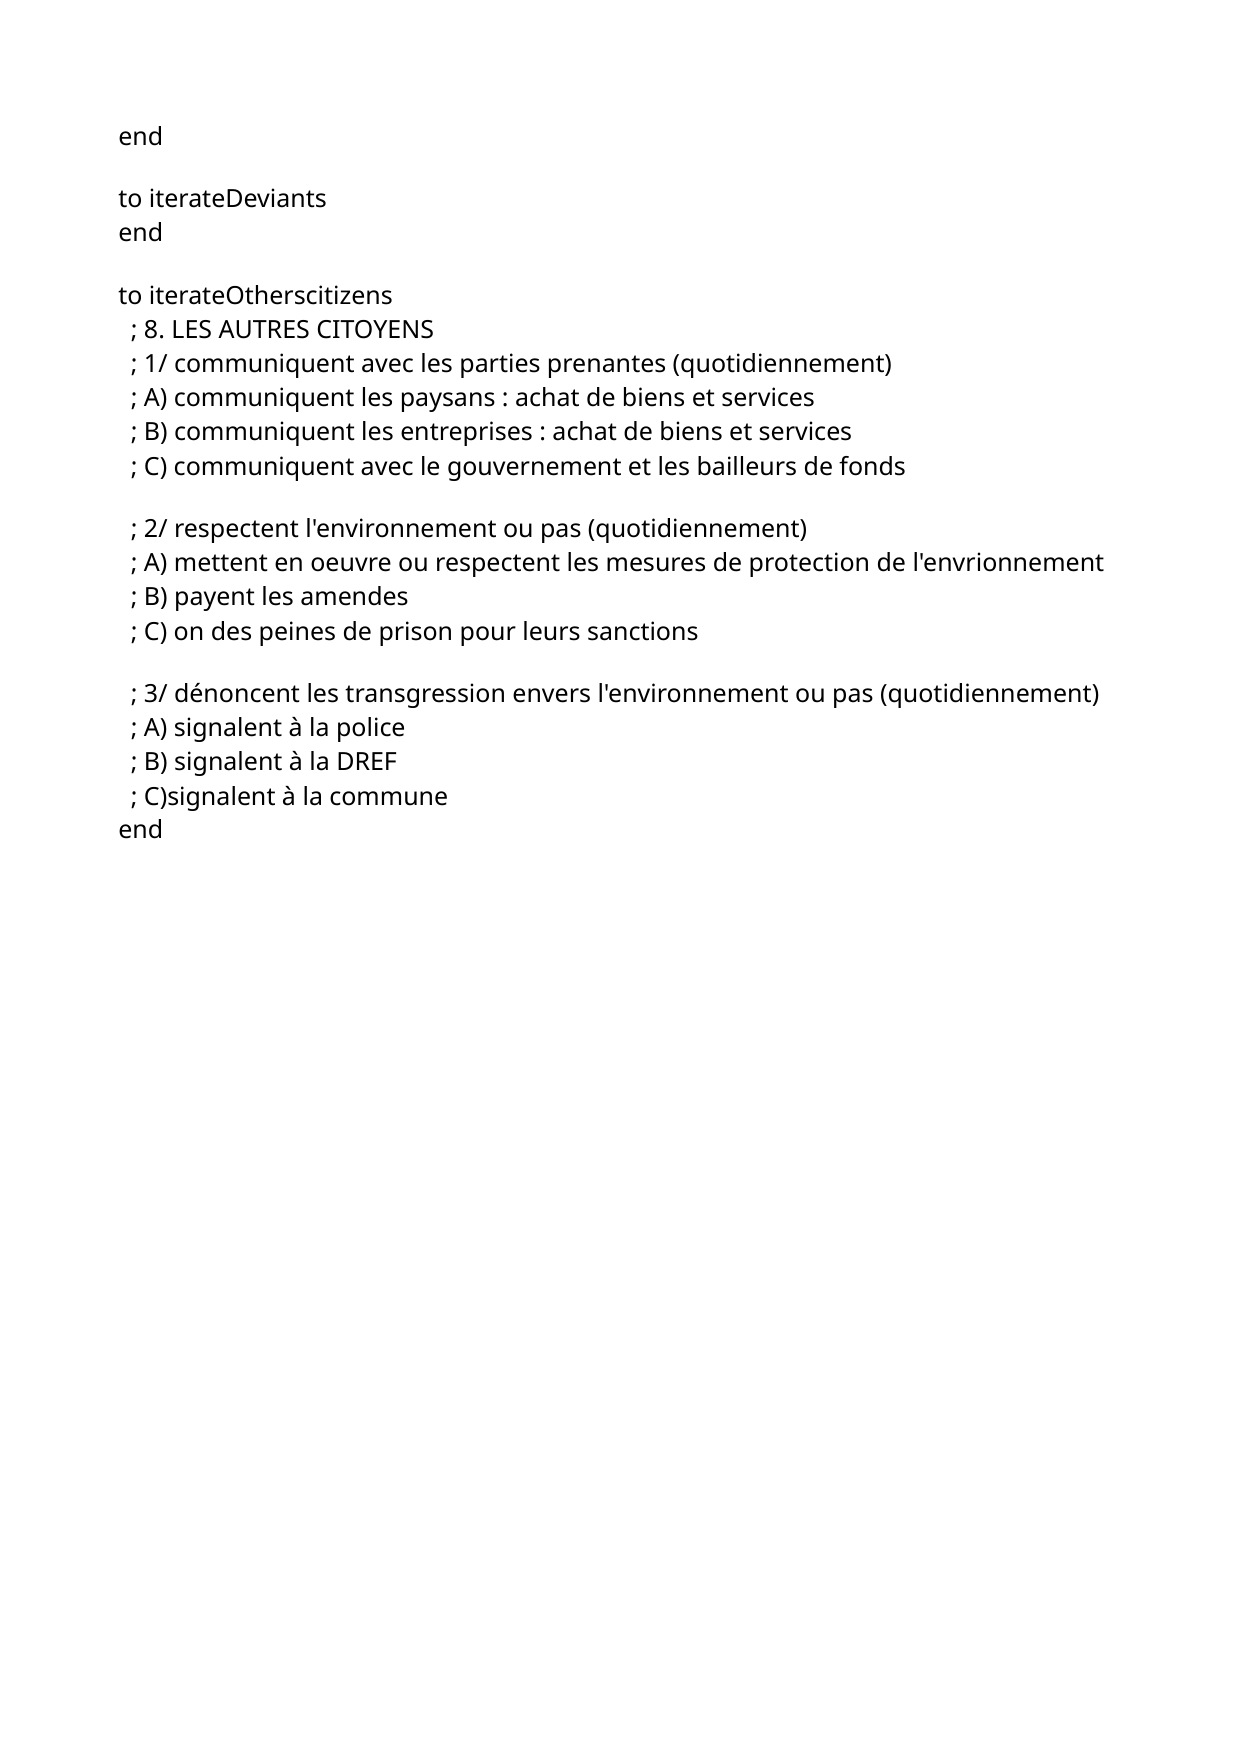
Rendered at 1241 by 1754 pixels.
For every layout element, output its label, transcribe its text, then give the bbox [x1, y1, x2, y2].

text ; C) communiquent avec le gouvernement et les bailleurs de fonds [118, 448, 1122, 482]
text ; C)signalent à la commune [118, 778, 1122, 812]
text end [118, 215, 1122, 249]
text ; A) communiquent les paysans : achat de biens et services [118, 380, 1122, 414]
text end [118, 812, 1122, 846]
text ; B) payent les amendes [118, 579, 1122, 613]
text ; 8. LES AUTRES CITOYENS [118, 312, 1122, 346]
text ; A) signalent à la police [118, 710, 1122, 744]
text end [118, 118, 1122, 152]
text ; C) on des peines de prison pour leurs sanctions [118, 613, 1122, 647]
text ; A) mettent en oeuvre ou respectent les mesures de protection de l'envrionnement [118, 545, 1122, 579]
text to iterateOtherscitizens [118, 278, 1122, 312]
text ; 1/ communiquent avec les parties prenantes (quotidiennement) [118, 346, 1122, 380]
text ; B) communiquent les entreprises : achat de biens et services [118, 414, 1122, 448]
text ; B) signalent à la DREF [118, 744, 1122, 778]
text ; 3/ dénoncent les transgression envers l'environnement ou pas (quotidiennement) [118, 676, 1122, 710]
text to iterateDeviants [118, 181, 1122, 215]
text ; 2/ respectent l'environnement ou pas (quotidiennement) [118, 511, 1122, 545]
